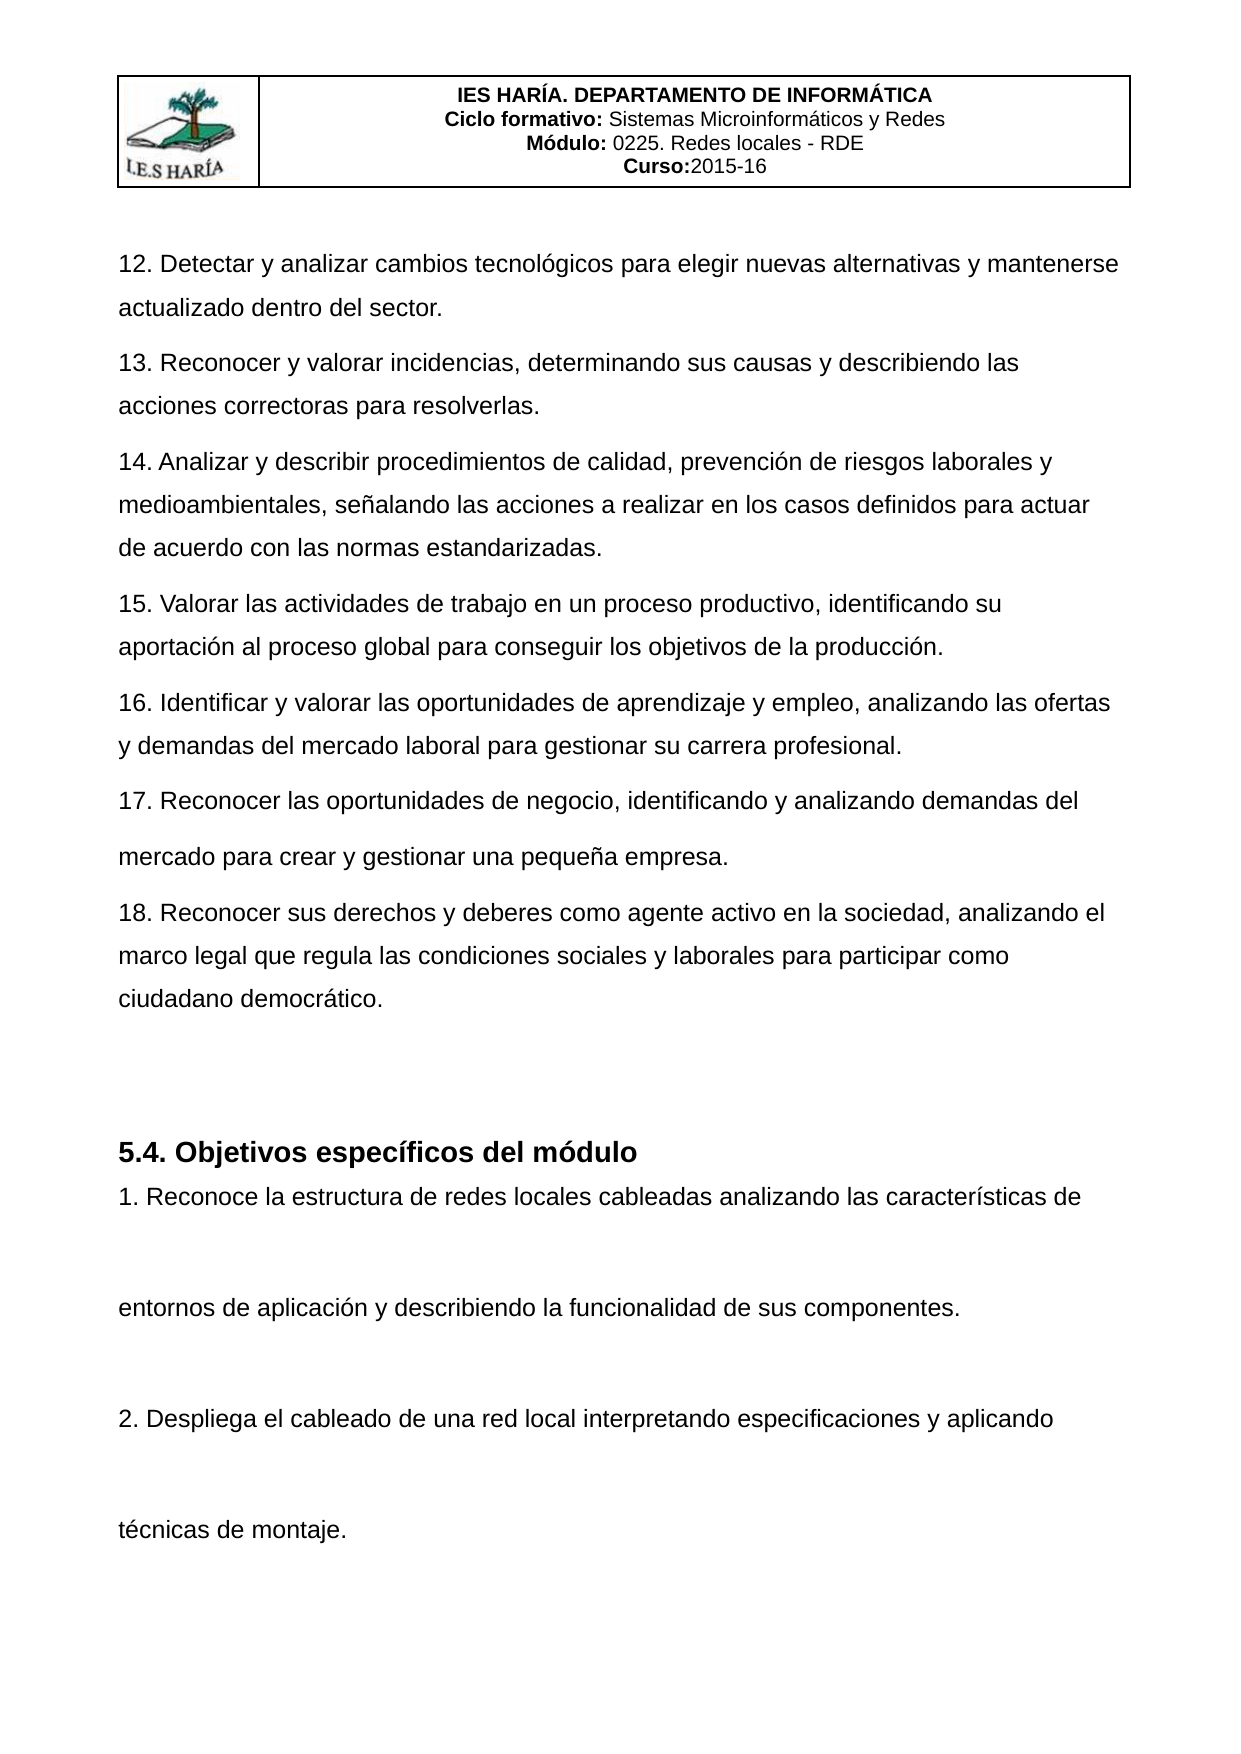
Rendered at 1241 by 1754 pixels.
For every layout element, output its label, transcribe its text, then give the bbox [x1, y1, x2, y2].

text técnicas de montaje. [118, 1515, 1122, 1544]
picture [123, 82, 241, 180]
text mercado para crear y gestionar una pequeña empresa. [118, 842, 1122, 871]
text 1. Reconoce la estructura de redes locales cableadas analizando las características de [118, 1182, 1122, 1210]
text 15. Valorar las actividades de trabajo en un proceso productivo, identificando su aportación al proceso global para conseguir los objetivos de la producción. [118, 589, 1122, 661]
text 18. Reconocer sus derechos y deberes como agente activo en la sociedad, analizando el marco legal que regula las condiciones sociales y laborales para participar como ciudadano democrático. [118, 898, 1122, 1013]
text 14. Analizar y describir procedimientos de calidad, prevención de riesgos laborales y medioambientales, señalando las acciones a realizar en los casos definidos para actuar de acuerdo con las normas estandarizadas. [118, 447, 1122, 562]
text 16. Identificar y valorar las oportunidades de aprendizaje y empleo, analizando las ofertas y demandas del mercado laboral para gestionar su carrera profesional. [118, 688, 1122, 759]
text 17. Reconocer las oportunidades de negocio, identificando y analizando demandas del [118, 786, 1122, 815]
text entornos de aplicación y describiendo la funcionalidad de sus componentes. [118, 1293, 1122, 1322]
subtitle 5.4. Objetivos específicos del módulo [118, 1136, 1122, 1169]
text 12. Detectar y analizar cambios tecnológicos para elegir nuevas alternativas y mantenerse actualizado dentro del sector. [118, 249, 1122, 321]
text 2. Despliega el cableado de una red local interpretando especificaciones y aplicando [118, 1404, 1122, 1433]
text 13. Reconocer y valorar incidencias, determinando sus causas y describiendo las acciones correctoras para resolverlas. [118, 348, 1122, 420]
